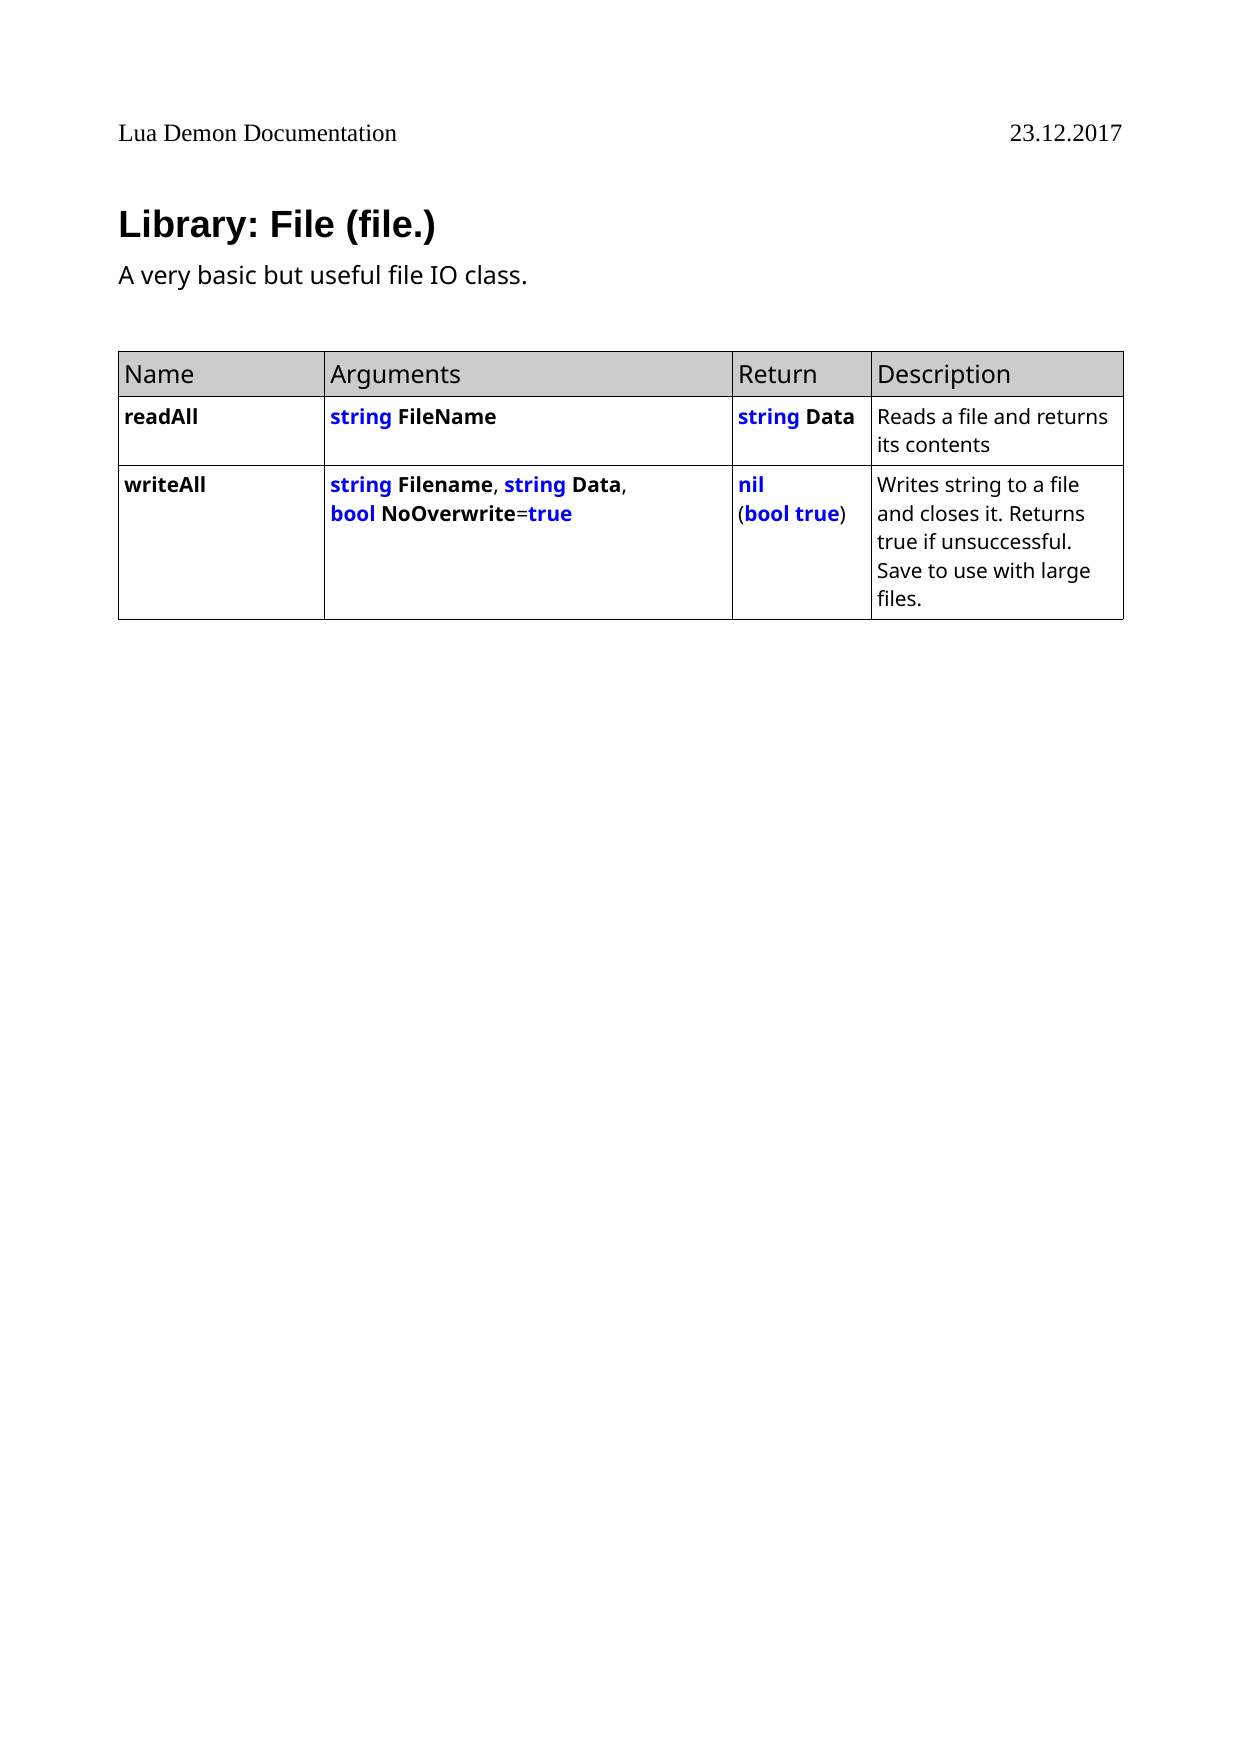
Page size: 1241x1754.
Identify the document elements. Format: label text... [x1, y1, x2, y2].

table_header Arguments [325, 352, 732, 396]
subtitle Library: File (file.) [118, 201, 1122, 245]
table_cell Writes string to a file and closes it. Returns true if unsuccessful. Save to use with large files. [872, 466, 1123, 618]
table_header Description [872, 352, 1123, 396]
table_cell readAll [119, 397, 324, 465]
table_cell string FileName [325, 397, 732, 465]
table_cell string Data [733, 397, 871, 465]
subtitle A very basic but useful file IO class. [118, 257, 1122, 292]
table_header Name [119, 352, 324, 396]
table_cell writeAll [119, 466, 324, 618]
table_cell string Filename, string Data, bool NoOverwrite=true [325, 466, 732, 618]
table_header Return [733, 352, 871, 396]
table_cell nil (bool true) [733, 466, 871, 618]
table_cell Reads a file and returns its contents [872, 397, 1123, 465]
